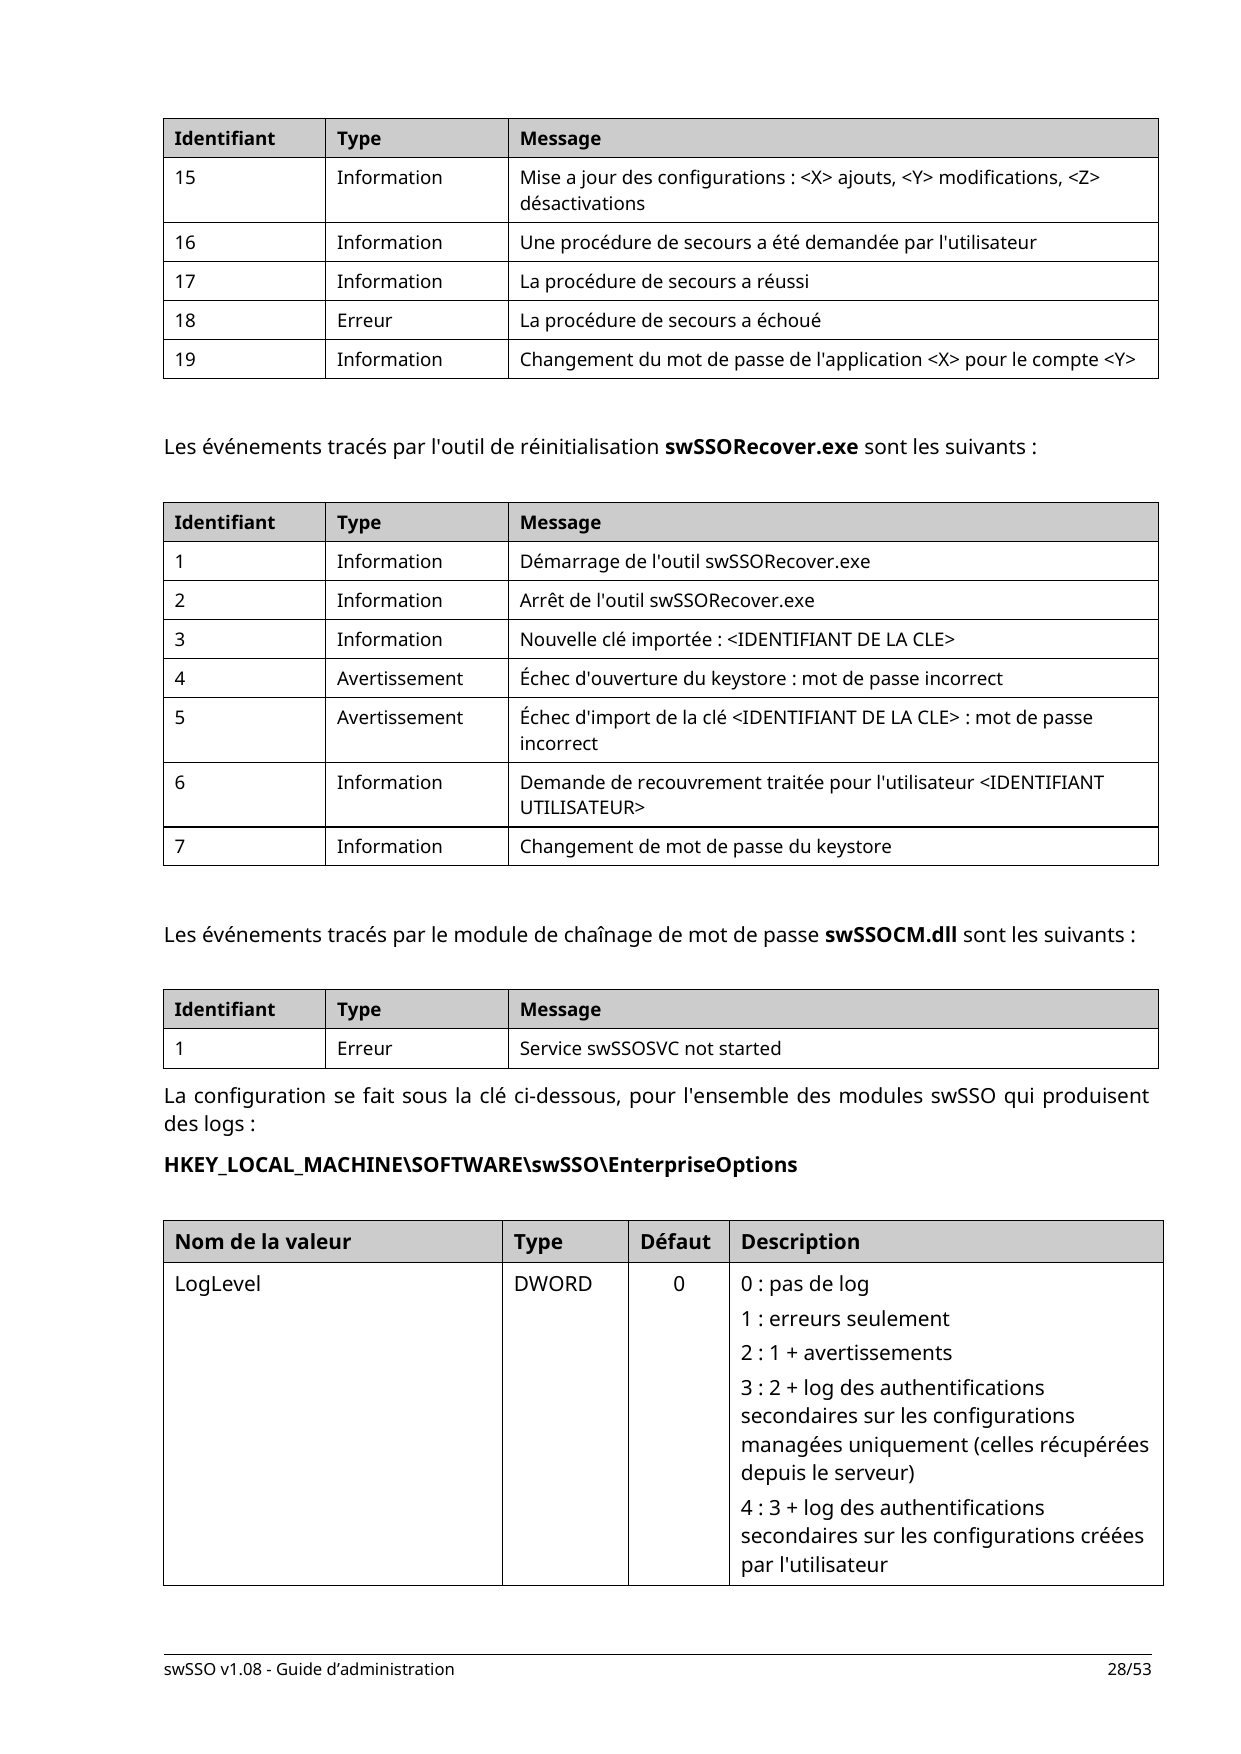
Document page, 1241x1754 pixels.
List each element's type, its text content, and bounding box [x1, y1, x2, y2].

table_header Identifiant [164, 119, 325, 157]
table_cell Information [326, 763, 508, 826]
table_cell 1 [164, 1029, 325, 1067]
table_cell 3 [164, 620, 325, 658]
table_cell 0 [629, 1263, 729, 1584]
table_header Identifiant [164, 503, 325, 541]
table_cell Erreur [326, 1029, 508, 1067]
table_cell Information [326, 581, 508, 619]
table_cell DWORD [503, 1263, 628, 1584]
table_cell Avertissement [326, 698, 508, 762]
table_cell Information [326, 262, 508, 300]
table_cell Échec d'ouverture du keystore : mot de passe incorrect [509, 659, 1158, 697]
table_cell 15 [164, 158, 325, 222]
table_cell Information [326, 542, 508, 580]
table_cell Information [326, 340, 508, 378]
table_header Identifiant [164, 990, 325, 1028]
table_header Défaut [629, 1221, 729, 1262]
table_cell Information [326, 620, 508, 658]
table_cell Changement de mot de passe du keystore [509, 828, 1158, 865]
table_cell La procédure de secours a échoué [509, 301, 1158, 339]
text Les événements tracés par le module de chaînage de mot de passe swSSOCM.dll sont les suivants : [164, 920, 1152, 948]
table_cell 0 : pas de log 1 : erreurs seulement 2 : 1 + avertissements 3 : 2 + log des authentifications secondaires sur les configurations managées uniquement (celles récupérées depuis le serveur) 4 : 3 + log des authentifications secondaires sur les configurations créées par l'utilisateur [730, 1263, 1163, 1584]
table_cell 6 [164, 763, 325, 826]
table_cell Démarrage de l'outil swSSORecover.exe [509, 542, 1158, 580]
table_cell Arrêt de l'outil swSSORecover.exe [509, 581, 1158, 619]
table_cell Erreur [326, 301, 508, 339]
text HKEY_LOCAL_MACHINE\SOFTWARE\swSSO\EnterpriseOptions [164, 1150, 1152, 1179]
table_cell 2 [164, 581, 325, 619]
table_cell Changement du mot de passe de l'application <X> pour le compte <Y> [509, 340, 1158, 378]
table_header Type [326, 119, 508, 157]
table_cell Demande de recouvrement traitée pour l'utilisateur <IDENTIFIANT UTILISATEUR> [509, 763, 1158, 826]
table_cell 1 [164, 542, 325, 580]
table_cell Service swSSOSVC not started [509, 1029, 1158, 1067]
table_cell 18 [164, 301, 325, 339]
table_cell Information [326, 158, 508, 222]
table_cell Information [326, 223, 508, 261]
table_header Type [326, 990, 508, 1028]
table_cell 5 [164, 698, 325, 762]
table_cell Une procédure de secours a été demandée par l'utilisateur [509, 223, 1158, 261]
table_cell 17 [164, 262, 325, 300]
table_cell 19 [164, 340, 325, 378]
table_cell Nouvelle clé importée : <IDENTIFIANT DE LA CLE> [509, 620, 1158, 658]
text La configuration se fait sous la clé ci-dessous, pour l'ensemble des modules swSSO qui produisent des logs : [164, 1081, 1152, 1138]
table_header Description [730, 1221, 1163, 1262]
table_header Message [509, 503, 1158, 541]
table_cell 7 [164, 828, 325, 865]
table_cell 4 [164, 659, 325, 697]
table_header Type [326, 503, 508, 541]
table_header Message [509, 119, 1158, 157]
table_cell La procédure de secours a réussi [509, 262, 1158, 300]
table_header Message [509, 990, 1158, 1028]
table_header Type [503, 1221, 628, 1262]
table_header Nom de la valeur [164, 1221, 502, 1262]
table_cell Avertissement [326, 659, 508, 697]
table_cell 16 [164, 223, 325, 261]
table_cell Échec d'import de la clé <IDENTIFIANT DE LA CLE> : mot de passe incorrect [509, 698, 1158, 762]
table_cell Information [326, 828, 508, 865]
text Les événements tracés par l'outil de réinitialisation swSSORecover.exe sont les suivants : [164, 432, 1152, 461]
table_cell Mise a jour des configurations : <X> ajouts, <Y> modifications, <Z> désactivations [509, 158, 1158, 222]
table_cell LogLevel [164, 1263, 502, 1584]
